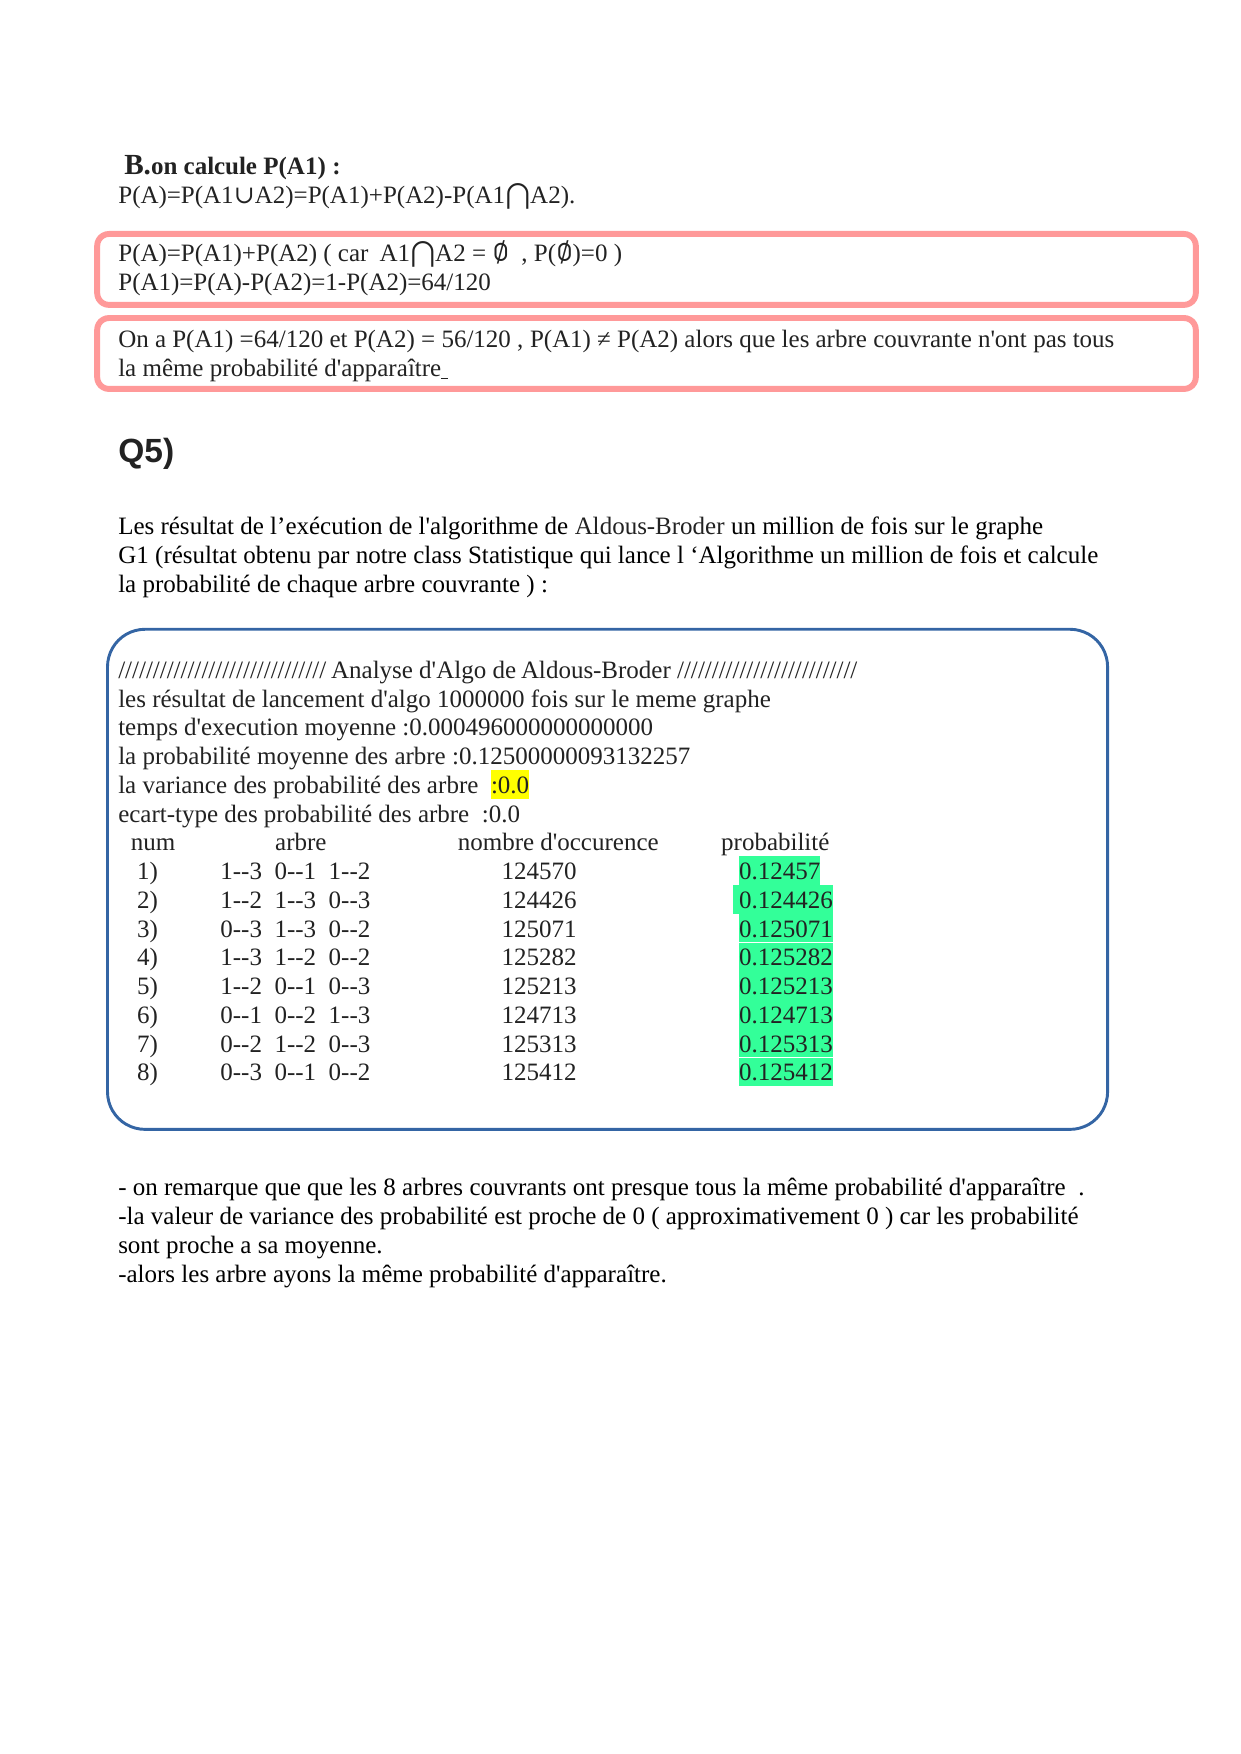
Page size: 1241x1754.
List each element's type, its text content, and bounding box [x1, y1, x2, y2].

text 8) 0--3 0--1 0--2 125412 0.125412 [118, 1057, 1106, 1086]
text la variance des probabilité des arbre :0.0 [118, 770, 1106, 799]
text num arbre nombre d'occurence probabilité [118, 827, 1106, 856]
text 7) 0--2 1--2 0--3 125313 0.125313 [118, 1029, 1106, 1057]
text la probabilité moyenne des arbre :0.12500000093132257 [118, 741, 1106, 770]
text 2) 1--2 1--3 0--3 124426 0.124426 [118, 885, 1106, 914]
text 4) 1--3 1--2 0--2 125282 0.125282 [118, 942, 1106, 971]
text -la valeur de variance des probabilité est proche de 0 ( approximativement 0 ) car les probabilité sont proche a sa moyenne. [118, 1201, 1122, 1259]
text P(A)=P(A1)+P(A2) ( car A1⋂A2 = ∅ , P(∅)=0 ) [118, 238, 1122, 267]
text - on remarque que que les 8 arbres couvrants ont presque tous la même probabilité d'apparaître . [118, 1172, 1122, 1201]
text ecart-type des probabilité des arbre :0.0 [118, 799, 1106, 827]
text P(A1)=P(A)-P(A2)=1-P(A2)=64/120 [118, 267, 1122, 295]
text -alors les arbre ayons la même probabilité d'apparaître. [118, 1259, 1122, 1287]
text 6) 0--1 0--2 1--3 124713 0.124713 [118, 1000, 1106, 1029]
subtitle Q5) [118, 431, 1122, 470]
text P(A)=P(A1∪A2)=P(A1)+P(A2)-P(A1⋂A2). [118, 180, 1122, 209]
text temps d'execution moyenne :0.000496000000000000 [118, 712, 1106, 741]
text On a P(A1) =64/120 et P(A2) = 56/120 , P(A1) ≠ P(A2) alors que les arbre couvrante n'ont pas tous la même probabilité d'apparaître [118, 324, 1122, 382]
text ////////////////////////////// Analyse d'Algo de Aldous-Broder ////////////////////////// [118, 655, 1106, 684]
text 3) 0--3 1--3 0--2 125071 0.125071 [118, 914, 1106, 942]
text Les résultat de l’exécution de l'algorithme de Aldous-Broder un million de fois sur le graphe G1 (résultat obtenu par notre class Statistique qui lance l ‘Algorithme un million de fois et calcule la probabilité de chaque arbre couvrante ) : [118, 511, 1122, 597]
list on calcule P(A1) : [124, 147, 1122, 180]
text les résultat de lancement d'algo 1000000 fois sur le meme graphe [118, 684, 1106, 712]
text 5) 1--2 0--1 0--3 125213 0.125213 [118, 971, 1106, 1000]
text 1) 1--3 0--1 1--2 124570 0.12457 [118, 856, 1106, 885]
